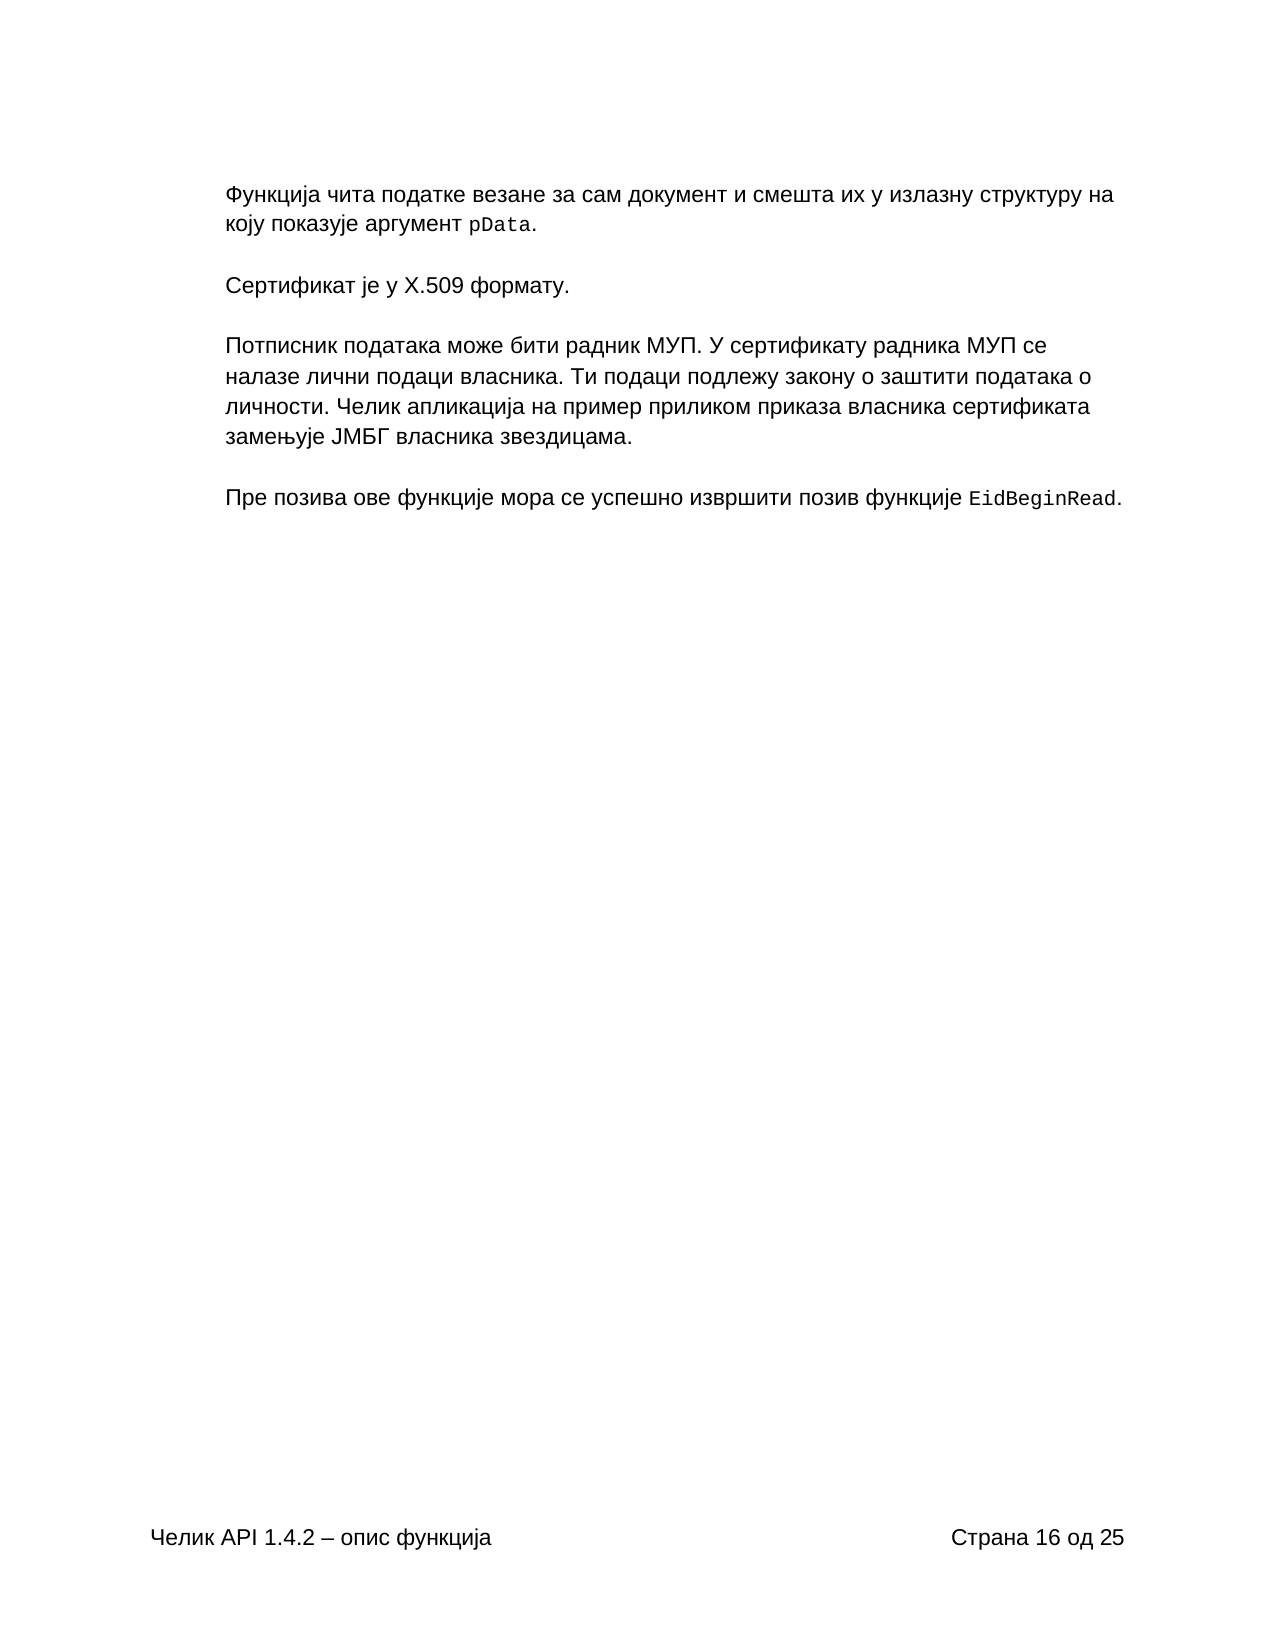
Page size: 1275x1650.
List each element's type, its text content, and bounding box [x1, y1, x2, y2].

text Потписник података може бити радник МУП. У сертификату радника МУП се налазе лични подаци власника. Ти подаци подлежу закону о заштити података о личности. Челик апликација на пример приликом приказа власника сертификата замењује ЈМБГ власника звездицама. [225, 332, 1118, 449]
text Пре позива ове функције мора се успешно извршити позив функције EidBeginRead. [225, 484, 1162, 512]
text Сертификат је у X.509 формату. [225, 272, 1162, 298]
text Функција чита податке везане за сам документ и смешта их у излазну структуру на коју показује аргумент pData. [225, 181, 1119, 238]
